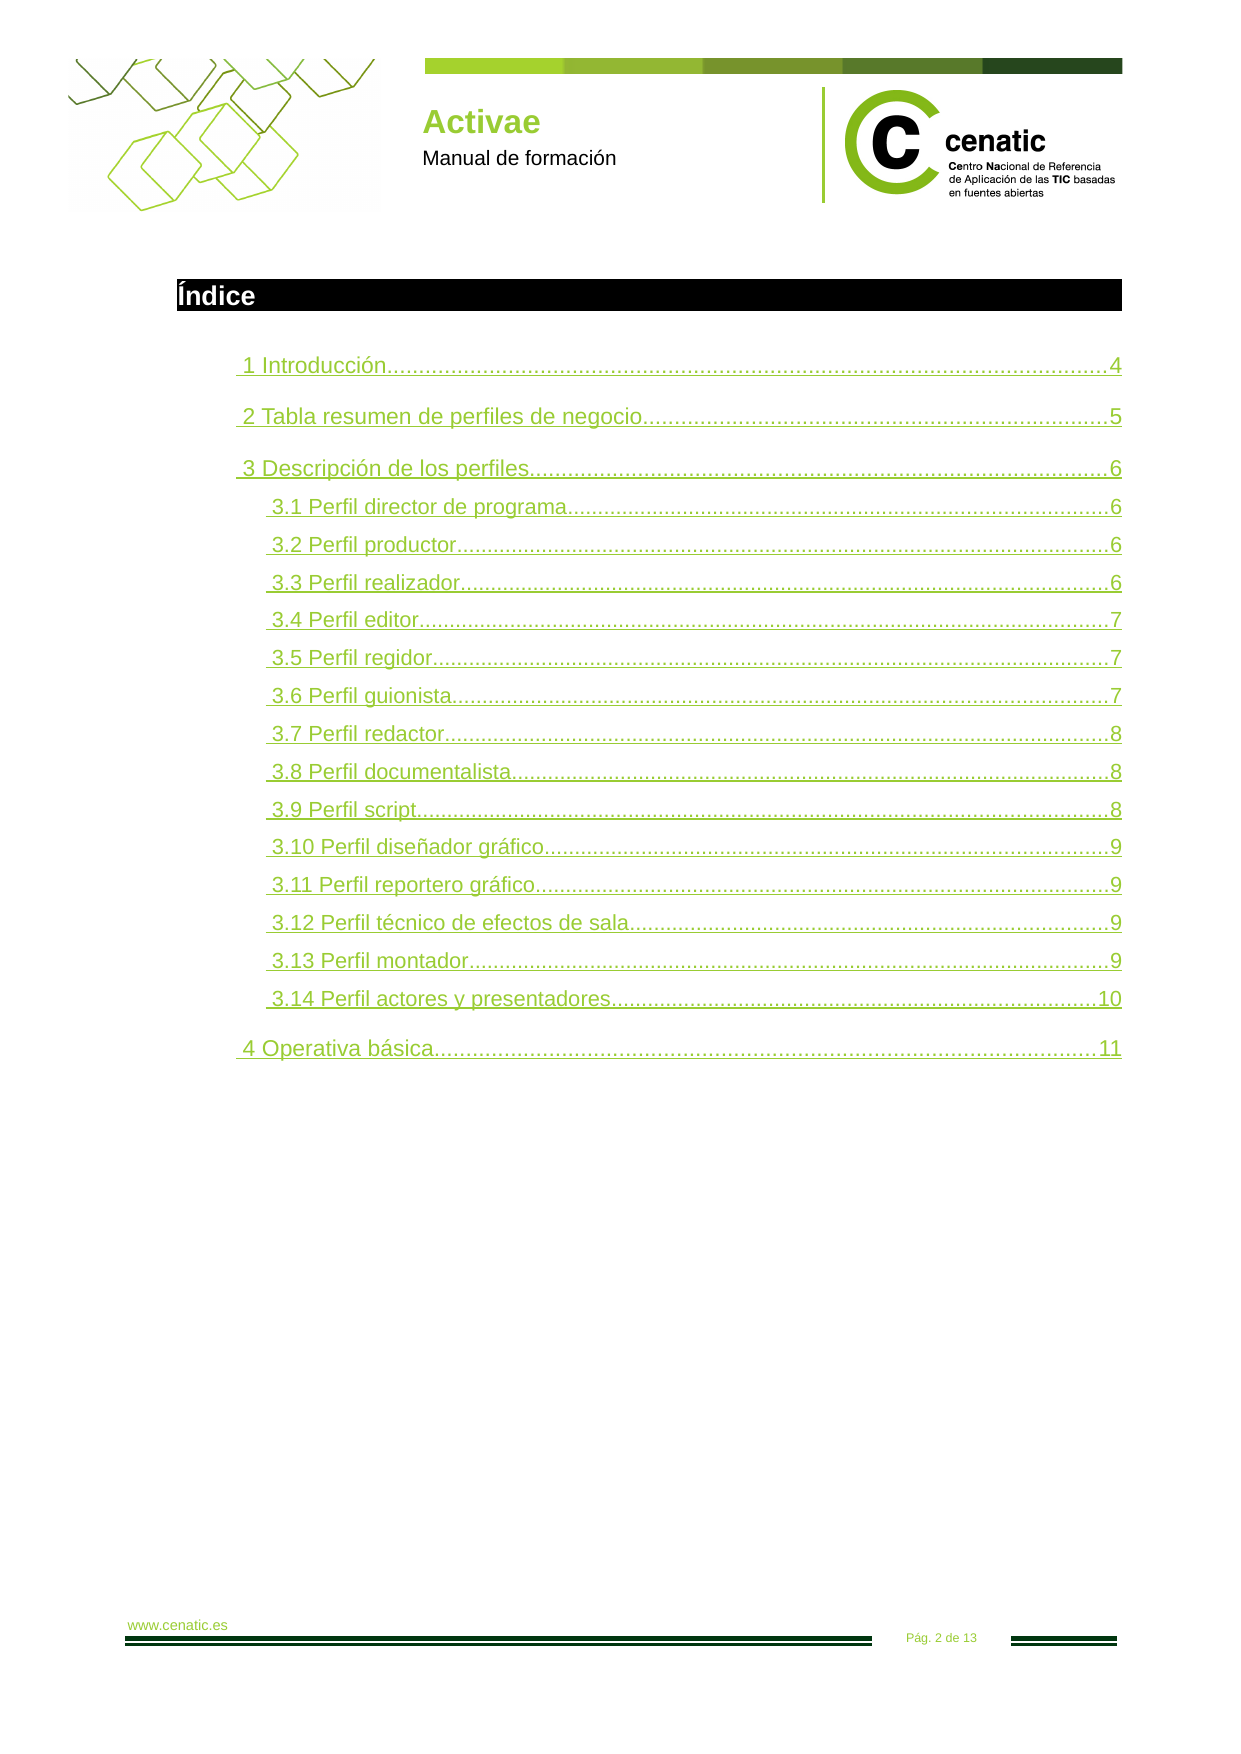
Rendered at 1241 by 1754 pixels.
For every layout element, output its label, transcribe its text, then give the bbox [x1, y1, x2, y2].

picture [425, 58, 1123, 74]
text 2 Tabla resumen de perfiles de negocio 5 [236, 403, 1122, 426]
subtitle 3.3 Perfil realizador 6 [266, 569, 1122, 591]
subtitle 3.2 Perfil productor 6 [266, 532, 1122, 554]
subtitle 3.9 Perfil script 8 [266, 796, 1122, 818]
subtitle 3.7 Perfil redactor 8 [266, 721, 1122, 743]
subtitle 3.12 Perfil técnico de efectos de sala 9 [266, 910, 1122, 932]
subtitle 3.8 Perfil documentalista 8 [266, 759, 1122, 780]
text 4 Operativa básica 11 [236, 1035, 1122, 1058]
subtitle 3.11 Perfil reportero gráfico 9 [266, 872, 1122, 894]
subtitle 3.13 Perfil montador 9 [266, 948, 1122, 970]
subtitle 3.14 Perfil actores y presentadores 10 [266, 986, 1122, 1007]
subtitle 3.4 Perfil editor 7 [266, 607, 1122, 629]
text 3 Descripción de los perfiles 6 [236, 454, 1122, 477]
subtitle 3.10 Perfil diseñador gráfico 9 [266, 834, 1122, 856]
subtitle 3.1 Perfil director de programa 6 [266, 494, 1122, 516]
subtitle 3.5 Perfil regidor 7 [266, 645, 1122, 667]
picture [68, 58, 382, 212]
text 1 Introducción 4 [236, 352, 1122, 375]
subtitle 3.6 Perfil guionista 7 [266, 683, 1122, 705]
subtitle Índice [177, 279, 1122, 311]
picture [845, 90, 1118, 197]
